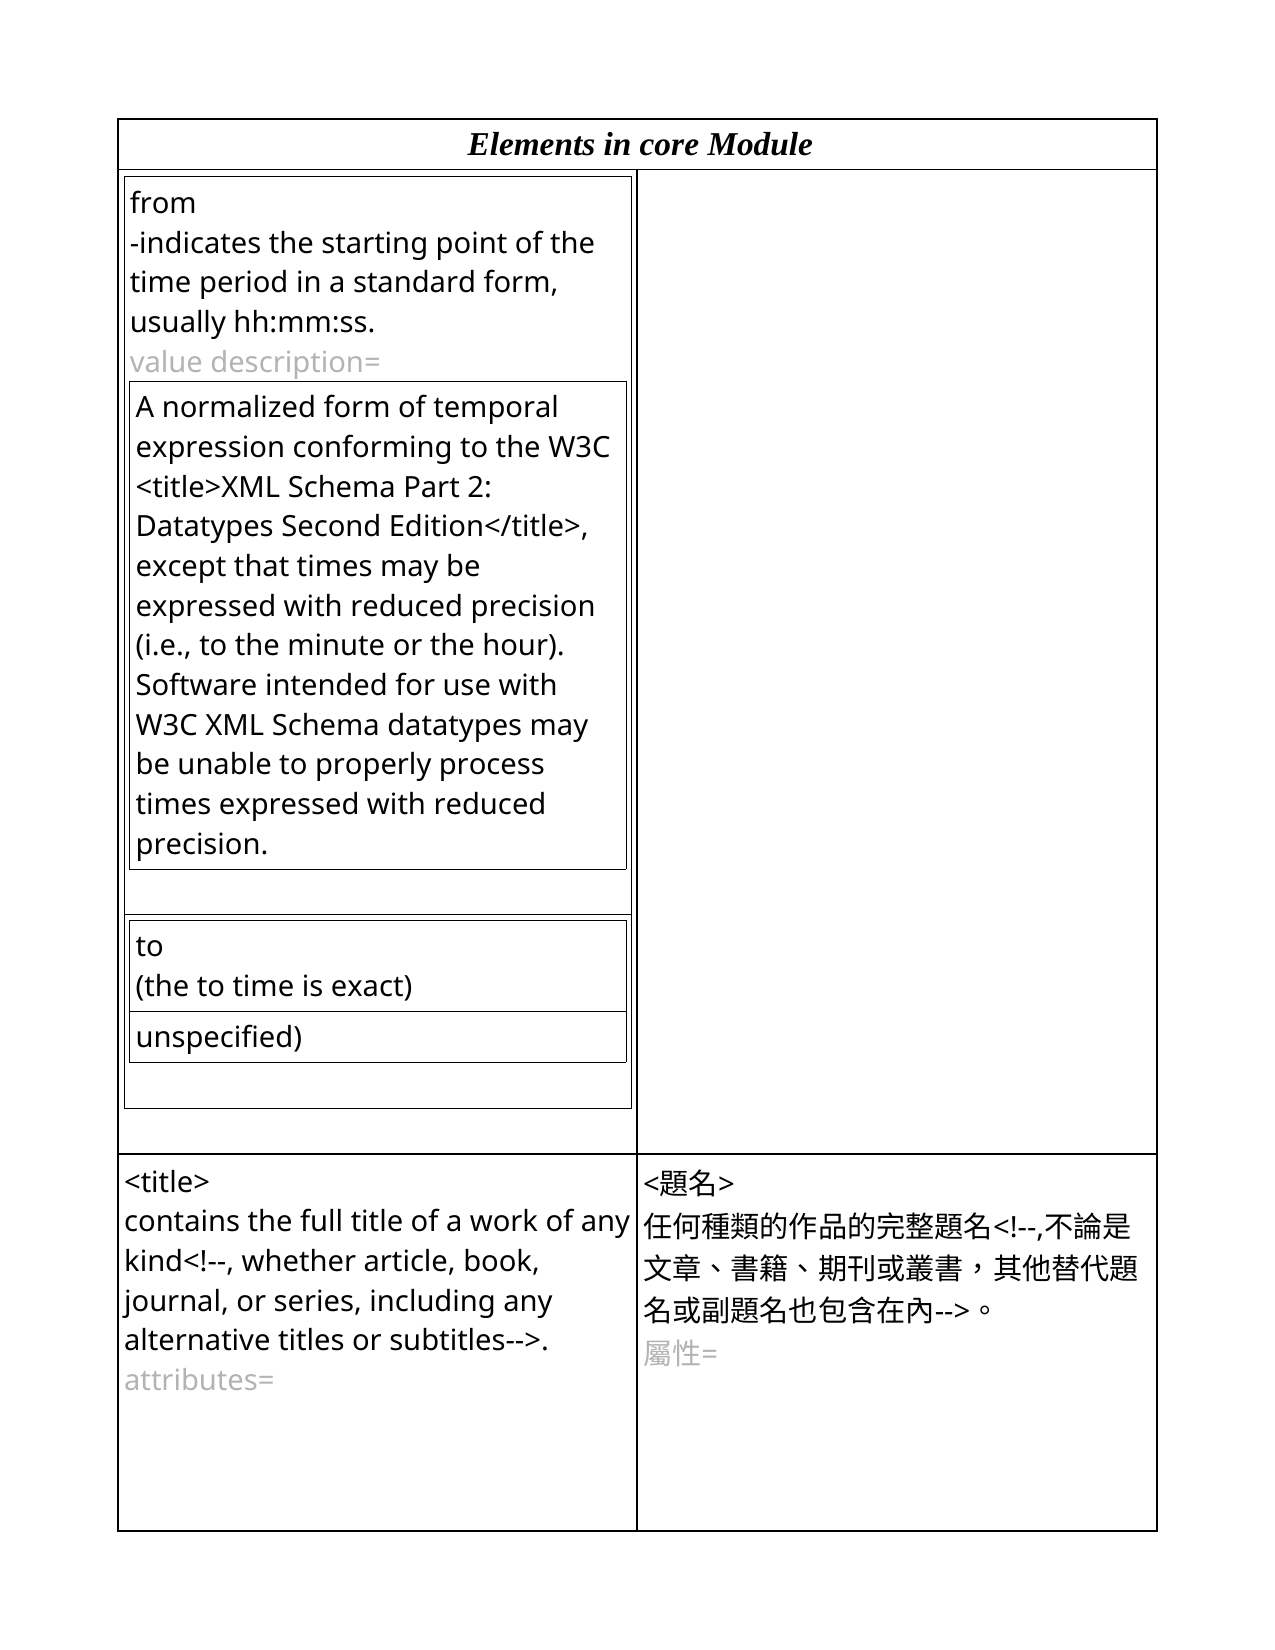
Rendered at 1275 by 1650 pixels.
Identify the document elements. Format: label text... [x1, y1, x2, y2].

table_cell unspecified) [130, 1012, 626, 1062]
table_cell <題名> 任何種類的作品的完整題名<!--,不論是文章、書籍、期刊或叢書，其他替代題名或副題名也包含在內-->。 屬性= [638, 1155, 1156, 1530]
table_header Elements in core Module [119, 120, 1156, 168]
table_cell [119, 170, 636, 1153]
table_header to (the to time is exact) [130, 921, 626, 1011]
table_header from -indicates the starting point of the time period in a standard form, usually hh:mm:ss. value description= [125, 177, 631, 914]
table_cell <title> contains the full title of a work of any kind<!--, whether article, book, journal, or series, including any alternative titles or subtitles-->. attributes= [119, 1155, 636, 1530]
table_header A normalized form of temporal expression conforming to the W3C <title>XML Schema Part 2: Datatypes Second Edition</title>, except that times may be expressed with reduced precision (i.e., to the minute or the hour). Software intended for use with W3C XML Schema datatypes may be unable to properly process times expressed with reduced precision. [130, 382, 626, 868]
table_cell [638, 170, 1156, 1153]
table_cell [125, 915, 631, 1107]
